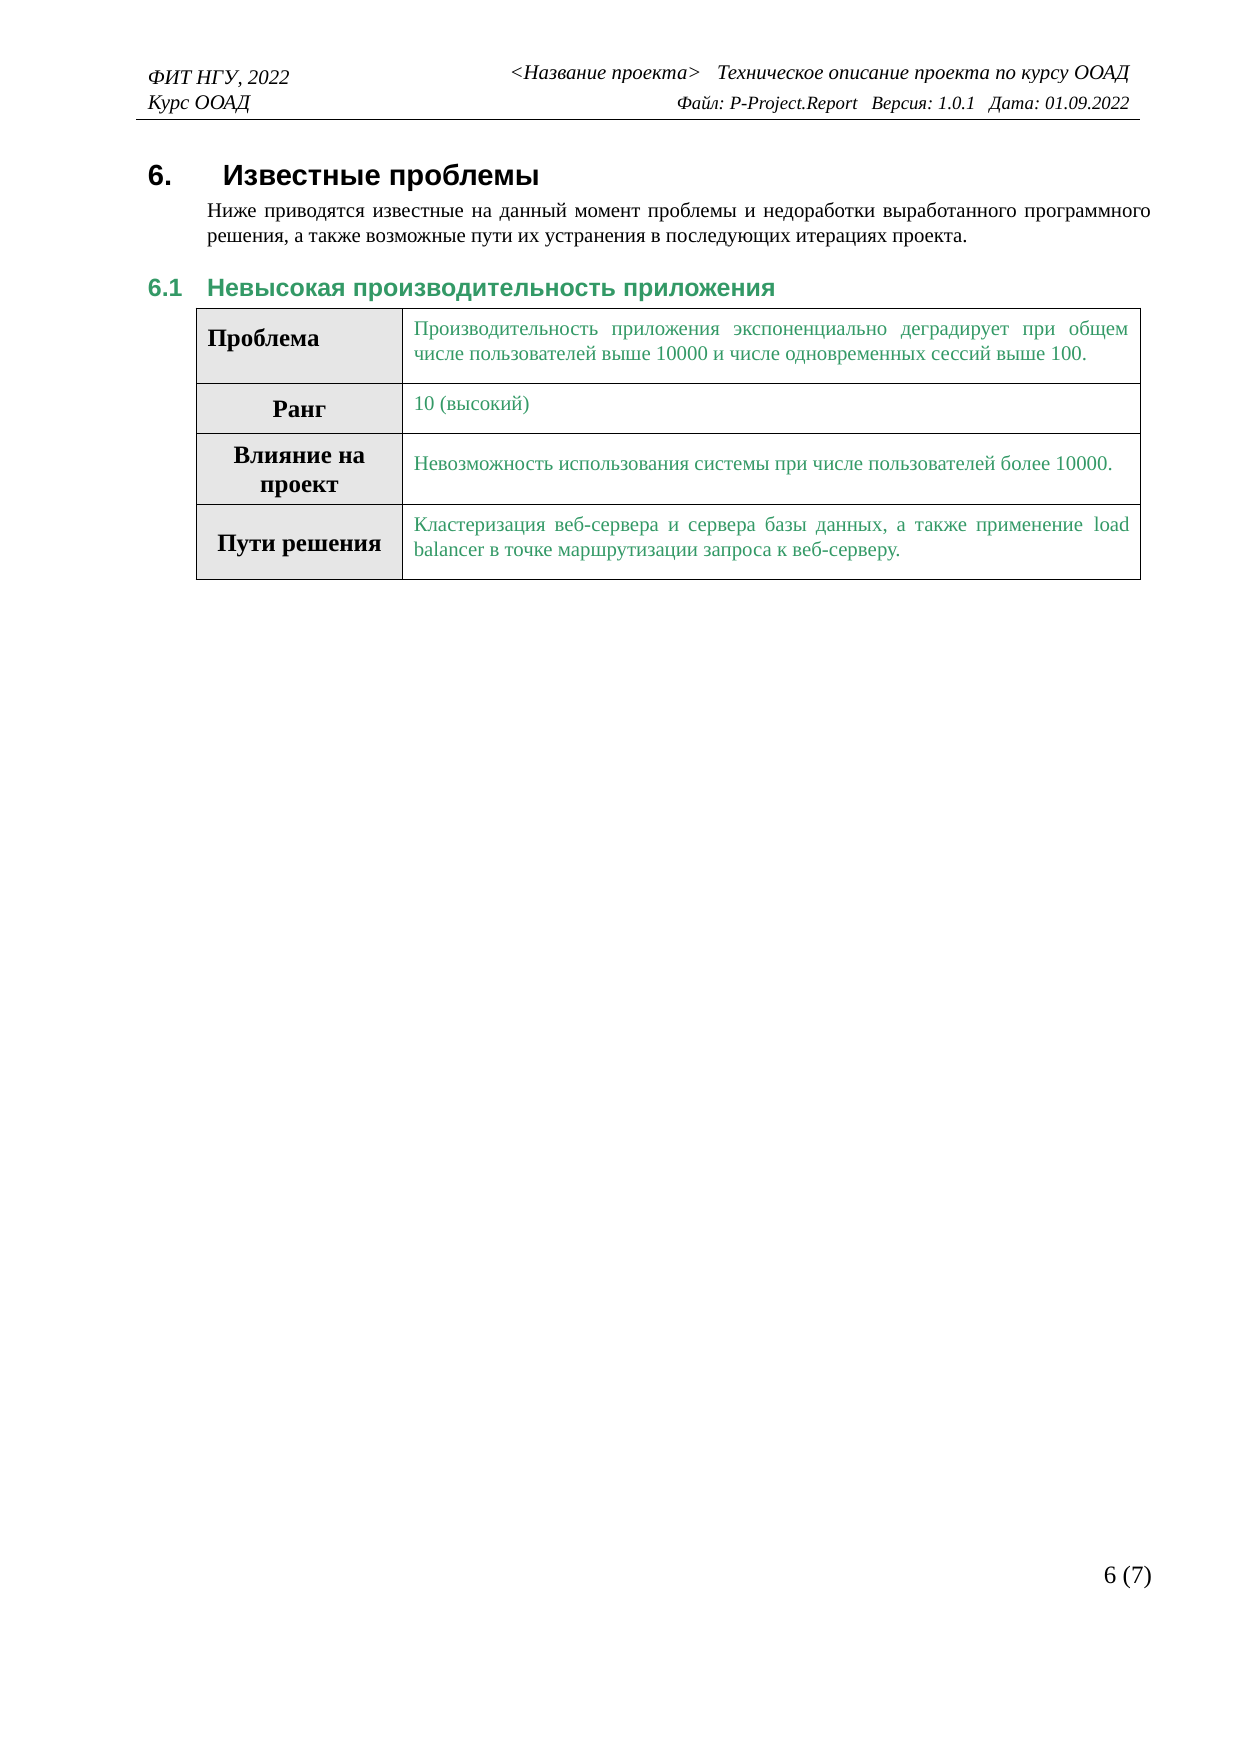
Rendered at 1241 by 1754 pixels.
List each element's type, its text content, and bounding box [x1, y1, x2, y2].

table_header Производительность приложения экспоненциально деградирует при общем числе пользователей выше 10000 и числе одновременных сессий выше 100. [403, 309, 1140, 383]
table_header Проблема [197, 309, 402, 383]
table_cell 10 (высокий) [403, 384, 1140, 433]
subtitle Невысокая производительность приложения [148, 272, 1152, 301]
table_cell Кластеризация веб-сервера и сервера базы данных, а также применение load balancer в точке маршрутизации запроса к веб-серверу. [403, 505, 1140, 579]
table_cell Невозможность использования системы при числе пользователей более 10000. [403, 434, 1140, 504]
text Ниже приводятся известные на данный момент проблемы и недоработки выработанного программного решения, а также возможные пути их устранения в последующих итерациях проекта. [207, 197, 1152, 247]
table_cell Ранг [197, 384, 402, 433]
table_cell Влияние на проект [197, 434, 402, 504]
subtitle Известные проблемы [148, 158, 1152, 191]
table_cell Пути решения [197, 505, 402, 579]
